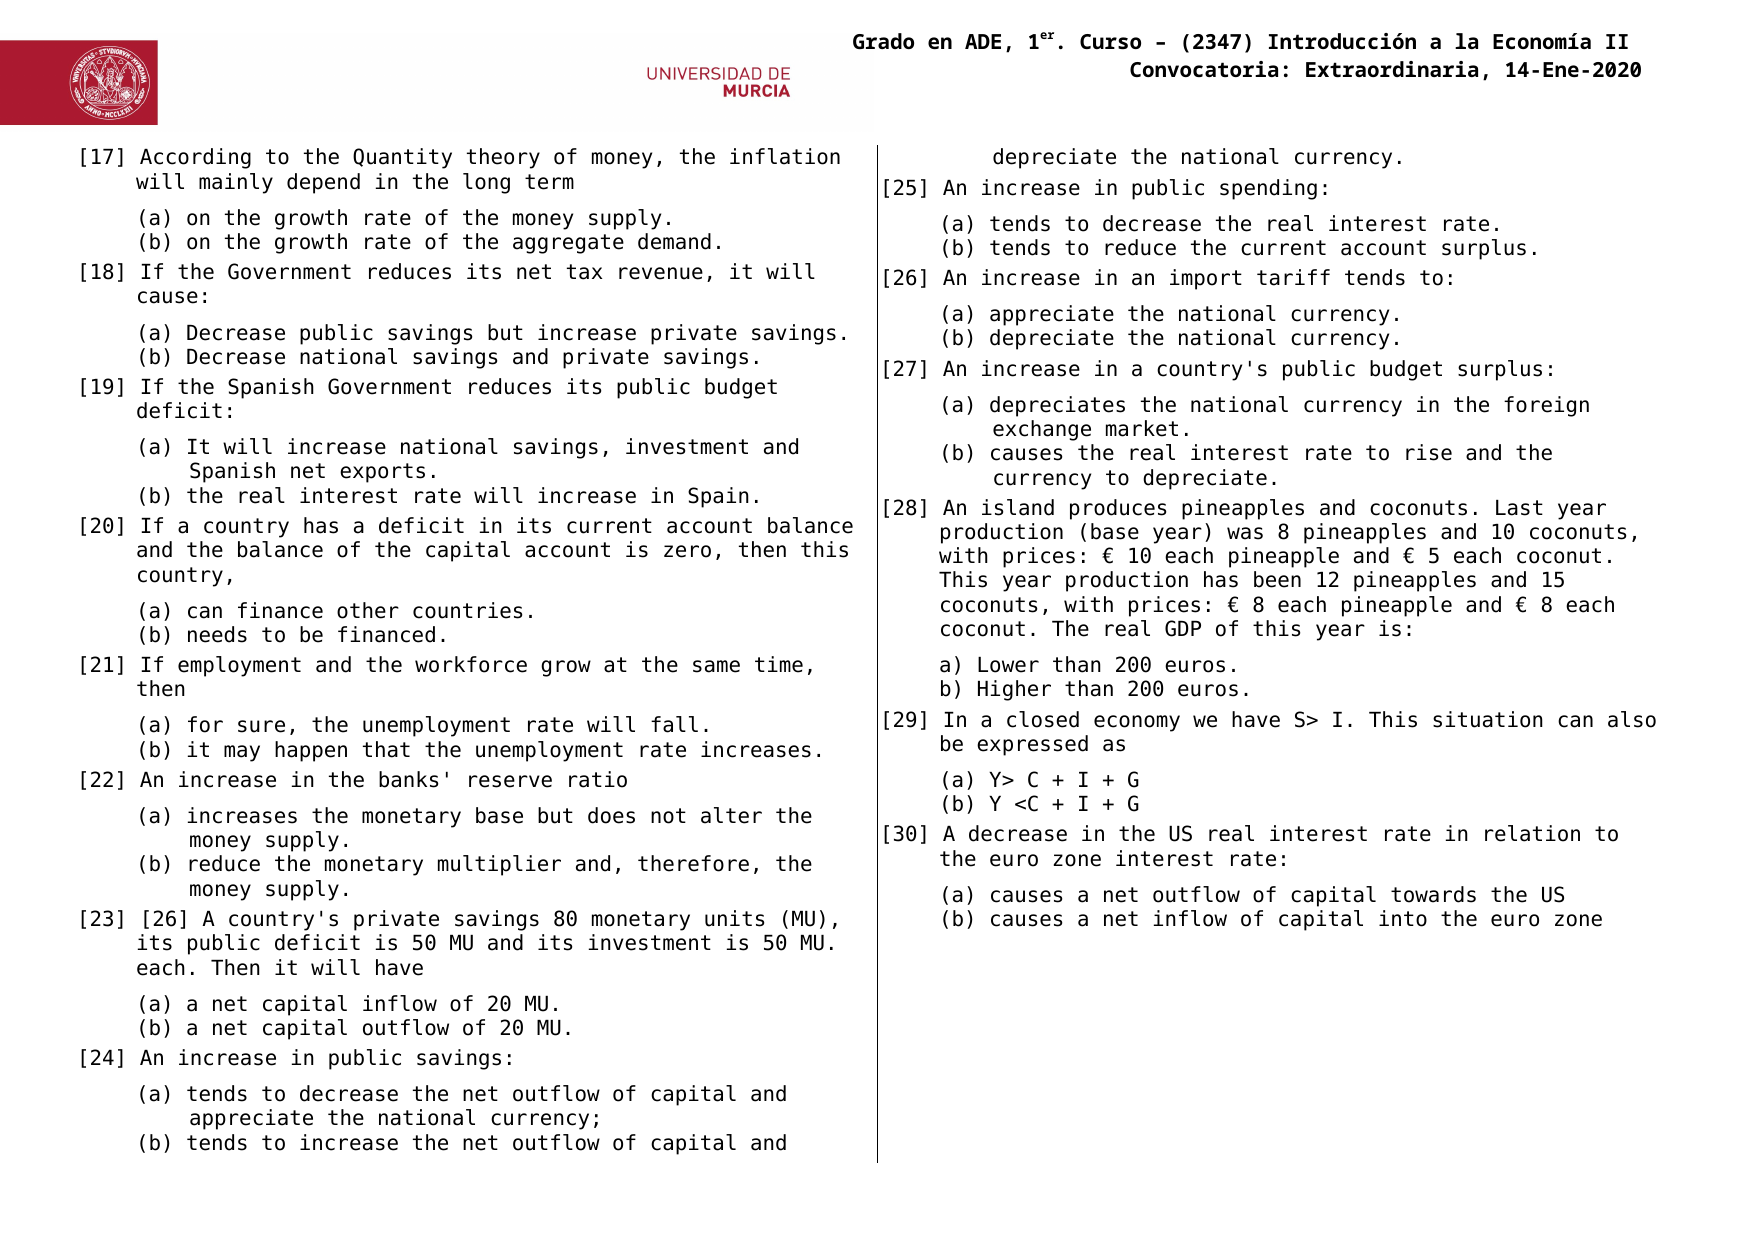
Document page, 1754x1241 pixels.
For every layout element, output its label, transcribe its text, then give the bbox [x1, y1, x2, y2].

text [30] A decrease in the US real interest rate in relation to the euro zone interest rate: [880, 822, 1665, 871]
text [29] In a closed economy we have S> I. This situation can also be expressed as [880, 708, 1665, 756]
text [28] An island produces pineapples and coconuts. Last year production (base year) was 8 pineapples and 10 coconuts, with prices: € 10 each pineapple and € 5 each coconut. This year production has been 12 pineapples and 15 coconuts, with prices: € 8 each pineapple and € 8 each coconut. The real GDP of this year is: [880, 496, 1665, 641]
text (a) on the growth rate of the money supply. [136, 206, 862, 230]
text (b) tends to reduce the current account surplus. [939, 236, 1665, 260]
text [25] An increase in public spending: [880, 176, 1665, 200]
text [20] If a country has a deficit in its current account balance and the balance of the capital account is zero, then this country, [77, 514, 862, 587]
text (b) causes the real interest rate to rise and the currency to depreciate. [939, 441, 1665, 490]
text (a) It will increase national savings, investment and Spanish net exports. [136, 435, 862, 484]
text [23] [26] A country's private savings 80 monetary units (MU), its public deficit is 50 MU and its investment is 50 MU. each. Then it will have [77, 907, 862, 980]
text (b) depreciate the national currency. [939, 326, 1665, 351]
text (a) appreciate the national currency. [939, 302, 1665, 326]
text (a) Decrease public savings but increase private savings. [136, 321, 862, 345]
text (b) tends to increase the net outflow of capital and [136, 1131, 862, 1155]
text (a) depreciates the national currency in the foreign exchange market. [939, 393, 1665, 441]
text [19] If the Spanish Government reduces its public budget deficit: [77, 375, 862, 423]
text (b) a net capital outflow of 20 MU. [136, 1016, 862, 1040]
text [17] According to the Quantity theory of money, the inflation will mainly depend in the long term [77, 145, 862, 194]
text (a) for sure, the unemployment rate will fall. [136, 713, 862, 738]
text (a) a net capital inflow of 20 MU. [136, 992, 862, 1016]
text depreciate the national currency. [939, 145, 1665, 170]
text (a) tends to decrease the real interest rate. [939, 212, 1665, 236]
text (a) causes a net outflow of capital towards the US [939, 883, 1665, 907]
text (b) causes a net inflow of capital into the euro zone [939, 907, 1665, 931]
text (a) can finance other countries. [136, 599, 862, 623]
text (a) increases the monetary base but does not alter the money supply. [136, 804, 862, 852]
text [26] An increase in an import tariff tends to: [880, 266, 1665, 290]
text [21] If employment and the workforce grow at the same time, then [77, 653, 862, 702]
text (b) reduce the monetary multiplier and, therefore, the money supply. [136, 852, 862, 901]
text [22] An increase in the banks' reserve ratio [77, 768, 862, 792]
text (b) it may happen that the unemployment rate increases. [136, 738, 862, 762]
text (b) on the growth rate of the aggregate demand. [136, 230, 862, 254]
text (b) the real interest rate will increase in Spain. [136, 484, 862, 508]
text (b) Y <C + I + G [939, 792, 1665, 816]
picture [0, 33, 874, 132]
text (a) Y> C + I + G [939, 768, 1665, 792]
text b) Higher than 200 euros. [939, 677, 1665, 702]
text (b) needs to be financed. [136, 623, 862, 647]
text (b) Decrease national savings and private savings. [136, 345, 862, 369]
text [24] An increase in public savings: [77, 1046, 862, 1070]
text [18] If the Government reduces its net tax revenue, it will cause: [77, 260, 862, 309]
text (a) tends to decrease the net outflow of capital and appreciate the national currency; [136, 1082, 862, 1131]
text [27] An increase in a country's public budget surplus: [880, 357, 1665, 381]
text a) Lower than 200 euros. [939, 653, 1665, 677]
